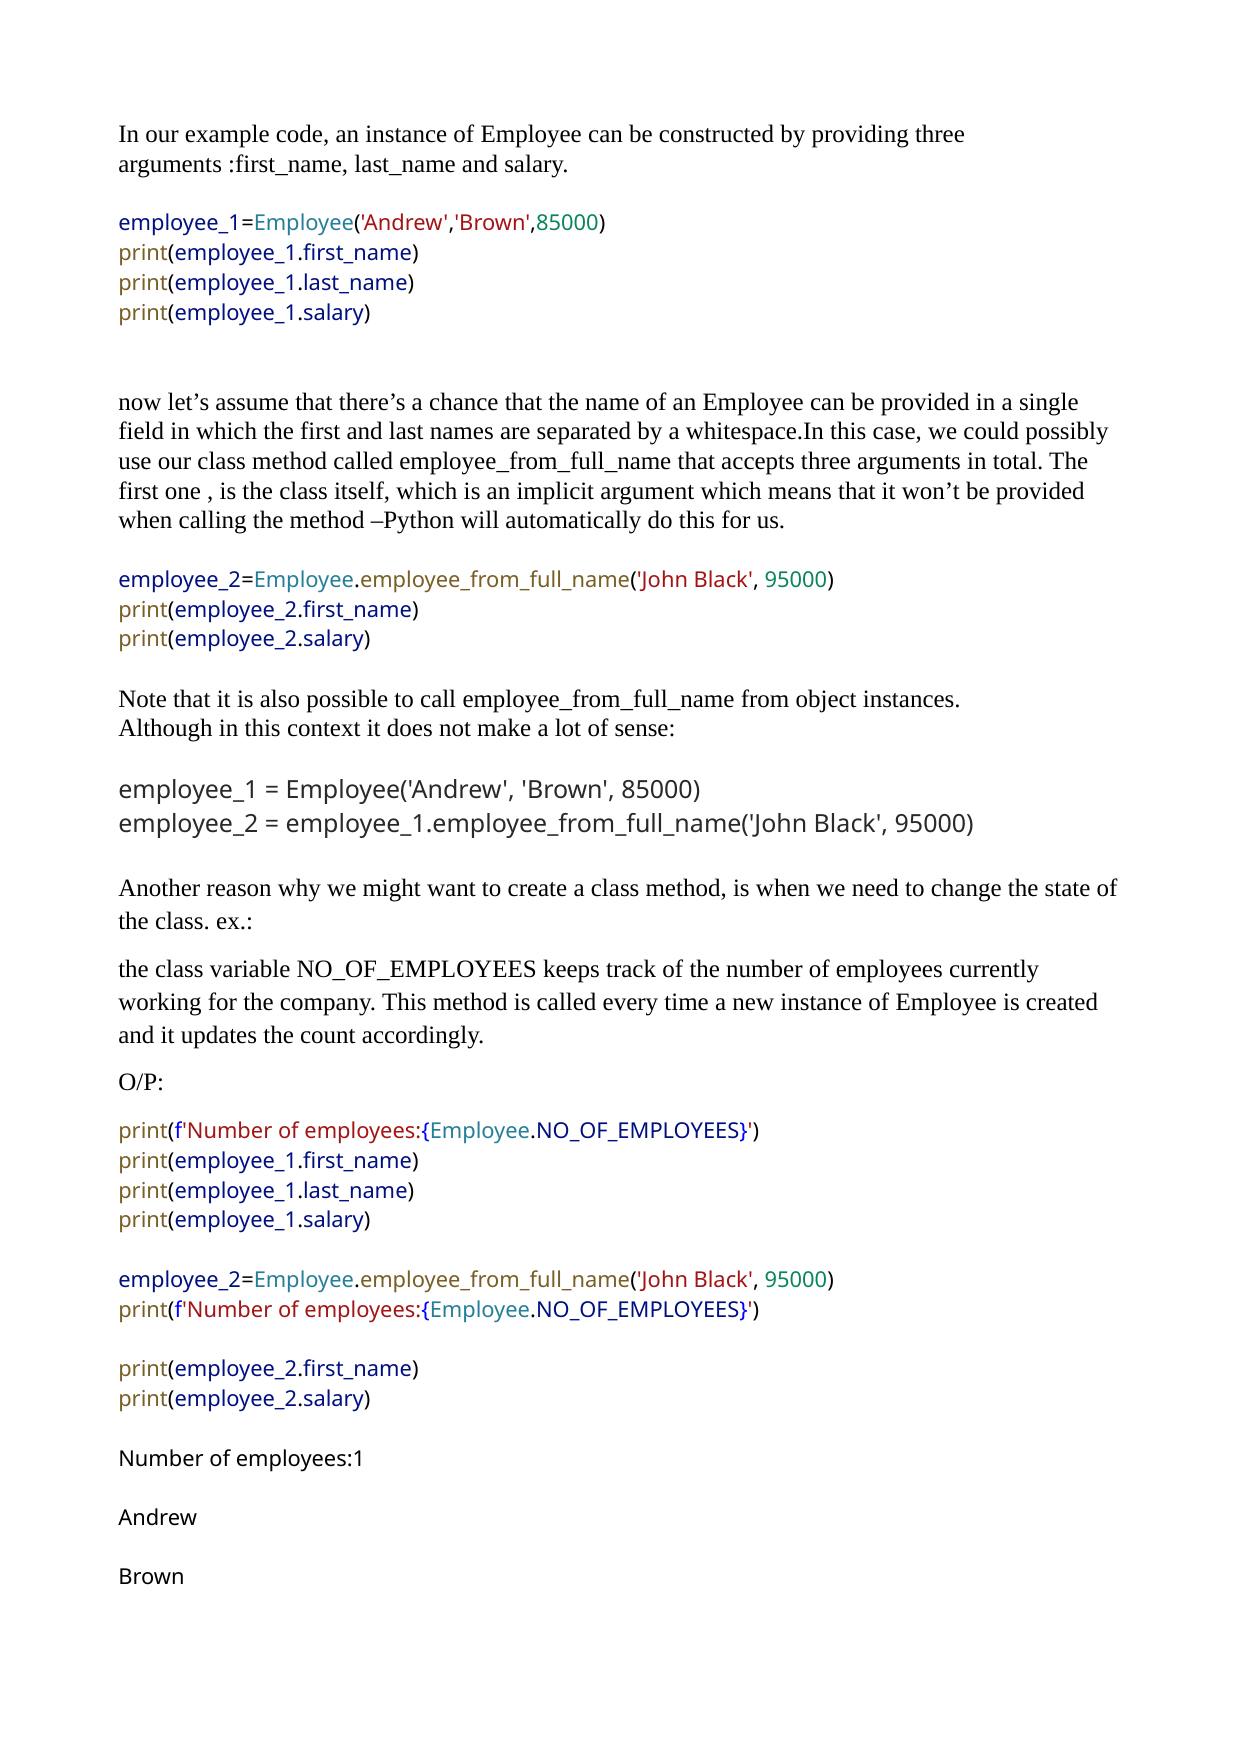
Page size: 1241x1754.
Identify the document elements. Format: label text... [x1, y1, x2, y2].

text print(employee_1.last_name) [118, 267, 1122, 297]
text print(employee_2.first_name) [118, 1353, 1122, 1383]
text Another reason why we might want to create a class method, is when we need to change the state of the class. ex.: [118, 840, 1122, 935]
text employee_2=Employee.employee_from_full_name('John Black', 95000) [118, 564, 1122, 594]
text print(employee_1.last_name) [118, 1174, 1122, 1204]
text Note that it is also possible to call employee_from_full_name from object instances. [118, 683, 1122, 713]
text Brown [118, 1561, 1122, 1591]
text print(employee_1.salary) [118, 297, 1122, 326]
text the class variable NO_OF_EMPLOYEES keeps track of the number of employees currently working for the company. This method is called every time a new instance of Employee is created and it updates the count accordingly. [118, 954, 1122, 1048]
text employee_2 = employee_1.employee_from_full_name('John Black', 95000) [118, 806, 1122, 840]
text employee_1=Employee('Andrew','Brown',85000) [118, 207, 1122, 237]
text print(f'Number of employees:{Employee.NO_OF_EMPLOYEES}') [118, 1115, 1122, 1145]
text Although in this context it does not make a lot of sense: [118, 713, 1122, 742]
text Number of employees:1 [118, 1413, 1122, 1472]
text print(employee_2.salary) [118, 623, 1122, 653]
text print(employee_1.salary) [118, 1204, 1122, 1234]
text now let’s assume that there’s a chance that the name of an Employee can be provided in a single field in which the first and last names are separated by a whitespace.In this case, we could possibly use our class method called employee_from_full_name that accepts three arguments in total. The first one , is the class itself, which is an implicit argument which means that it won’t be provided when calling the method –Python will automatically do this for us. [118, 386, 1122, 534]
text print(employee_2.salary) [118, 1383, 1122, 1413]
text print(employee_1.first_name) [118, 237, 1122, 267]
text O/P: [118, 1067, 1122, 1096]
text Andrew [118, 1502, 1122, 1532]
text print(f'Number of employees:{Employee.NO_OF_EMPLOYEES}') [118, 1294, 1122, 1323]
text print(employee_1.first_name) [118, 1145, 1122, 1174]
text print(employee_2.first_name) [118, 594, 1122, 623]
text employee_2=Employee.employee_from_full_name('John Black', 95000) [118, 1264, 1122, 1294]
text In our example code, an instance of Employee can be constructed by providing three arguments :first_name, last_name and salary. [118, 118, 1122, 177]
text employee_1 = Employee('Andrew', 'Brown', 85000) [118, 772, 1122, 806]
